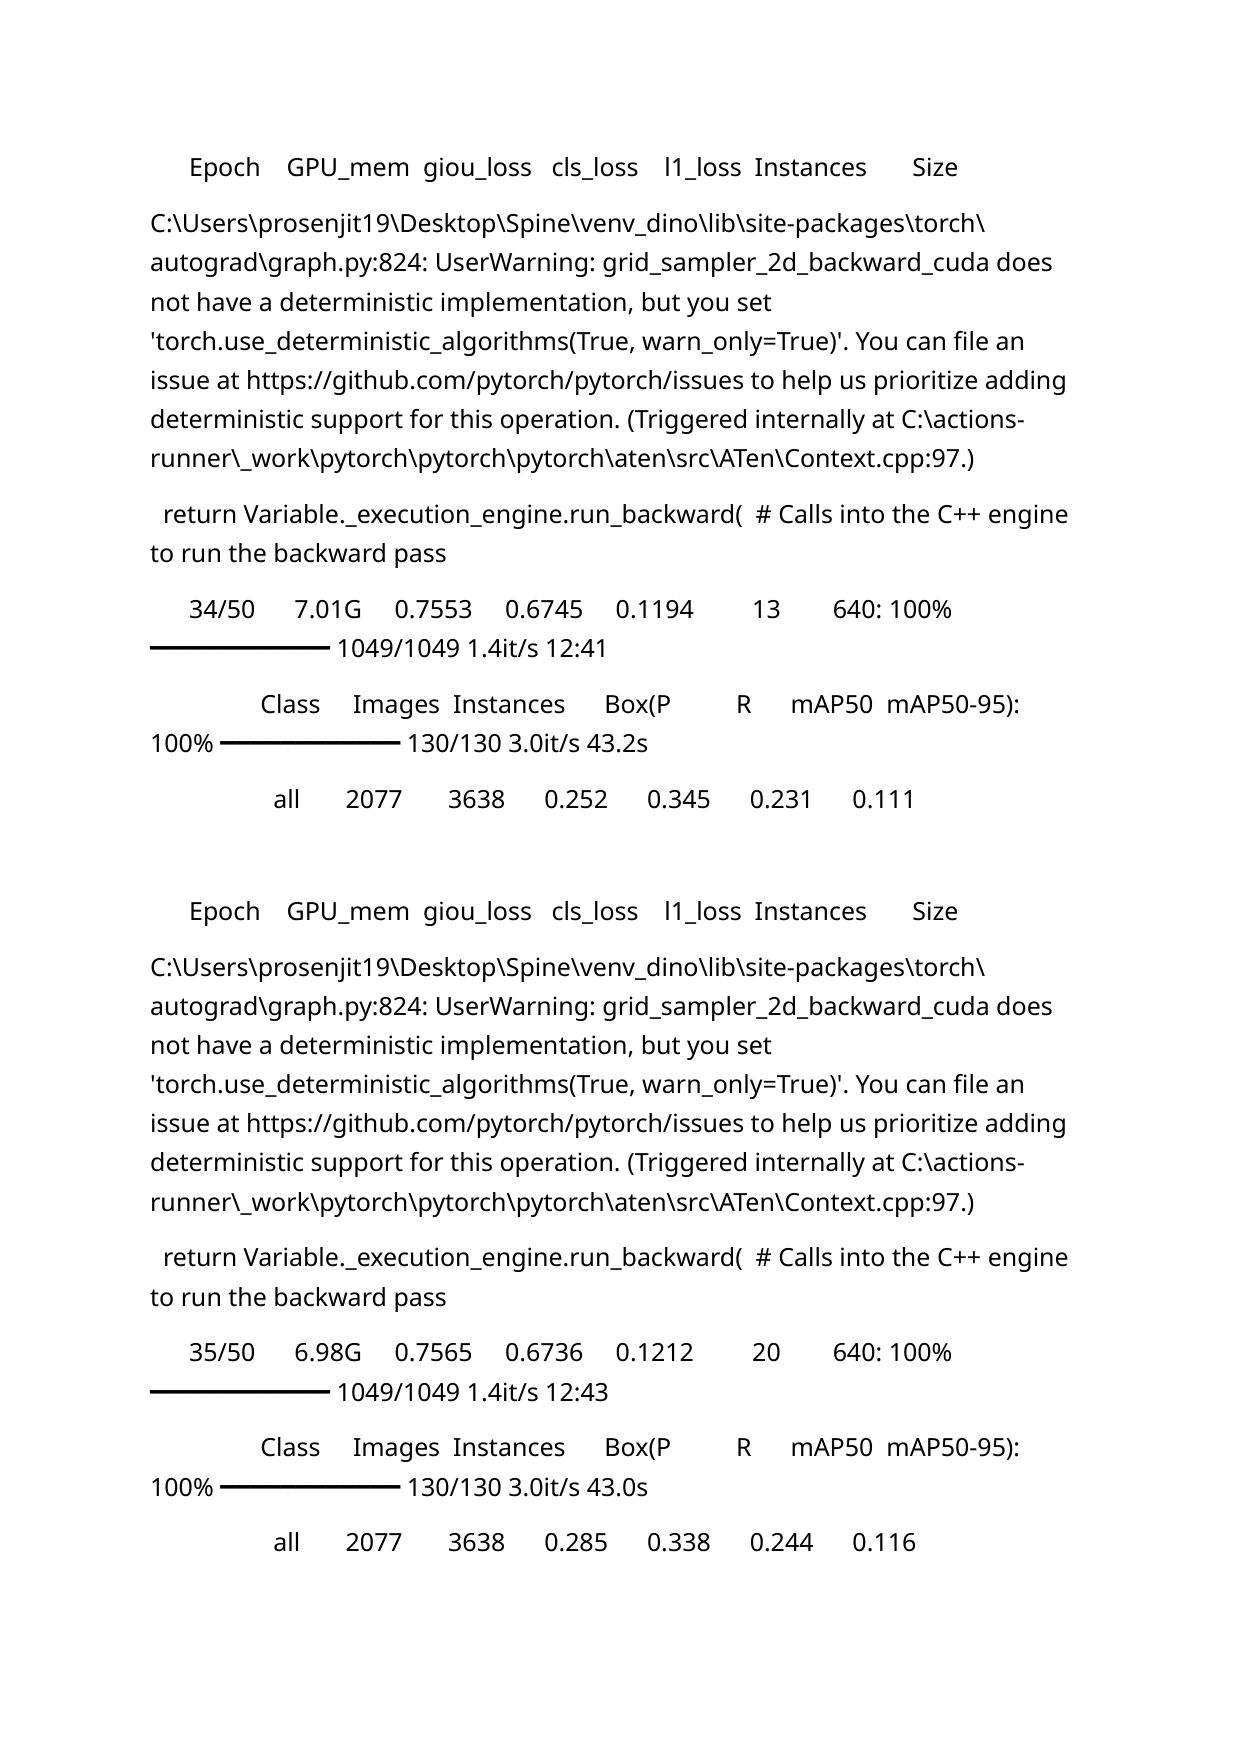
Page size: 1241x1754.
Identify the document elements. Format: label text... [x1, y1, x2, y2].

text C:\Users\prosenjit19\Desktop\Spine\venv_dino\lib\site-packages\torch\autograd\graph.py:824: UserWarning: grid_sampler_2d_backward_cuda does not have a deterministic implementation, but you set 'torch.use_deterministic_algorithms(True, warn_only=True)'. You can file an issue at https://github.com/pytorch/pytorch/issues to help us prioritize adding deterministic support for this operation. (Triggered internally at C:\actions-runner\_work\pytorch\pytorch\pytorch\aten\src\ATen\Context.cpp:97.) [150, 206, 1090, 475]
text all 2077 3638 0.285 0.338 0.244 0.116 [150, 1525, 1090, 1559]
text return Variable._execution_engine.run_backward( # Calls into the C++ engine to run the backward pass [150, 497, 1090, 570]
text Epoch GPU_mem giou_loss cls_loss l1_loss Instances Size [150, 893, 1090, 927]
text Epoch GPU_mem giou_loss cls_loss l1_loss Instances Size [150, 150, 1090, 184]
text all 2077 3638 0.252 0.345 0.231 0.111 [150, 782, 1090, 816]
text 35/50 6.98G 0.7565 0.6736 0.1212 20 640: 100% ━━━━━━━━━━━━ 1049/1049 1.4it/s 12:43 [150, 1335, 1090, 1408]
text Class Images Instances Box(P R mAP50 mAP50-95): 100% ━━━━━━━━━━━━ 130/130 3.0it/s 43.2s [150, 687, 1090, 760]
text Class Images Instances Box(P R mAP50 mAP50-95): 100% ━━━━━━━━━━━━ 130/130 3.0it/s 43.0s [150, 1430, 1090, 1503]
text 34/50 7.01G 0.7553 0.6745 0.1194 13 640: 100% ━━━━━━━━━━━━ 1049/1049 1.4it/s 12:41 [150, 592, 1090, 665]
text C:\Users\prosenjit19\Desktop\Spine\venv_dino\lib\site-packages\torch\autograd\graph.py:824: UserWarning: grid_sampler_2d_backward_cuda does not have a deterministic implementation, but you set 'torch.use_deterministic_algorithms(True, warn_only=True)'. You can file an issue at https://github.com/pytorch/pytorch/issues to help us prioritize adding deterministic support for this operation. (Triggered internally at C:\actions-runner\_work\pytorch\pytorch\pytorch\aten\src\ATen\Context.cpp:97.) [150, 949, 1090, 1218]
text return Variable._execution_engine.run_backward( # Calls into the C++ engine to run the backward pass [150, 1240, 1090, 1313]
